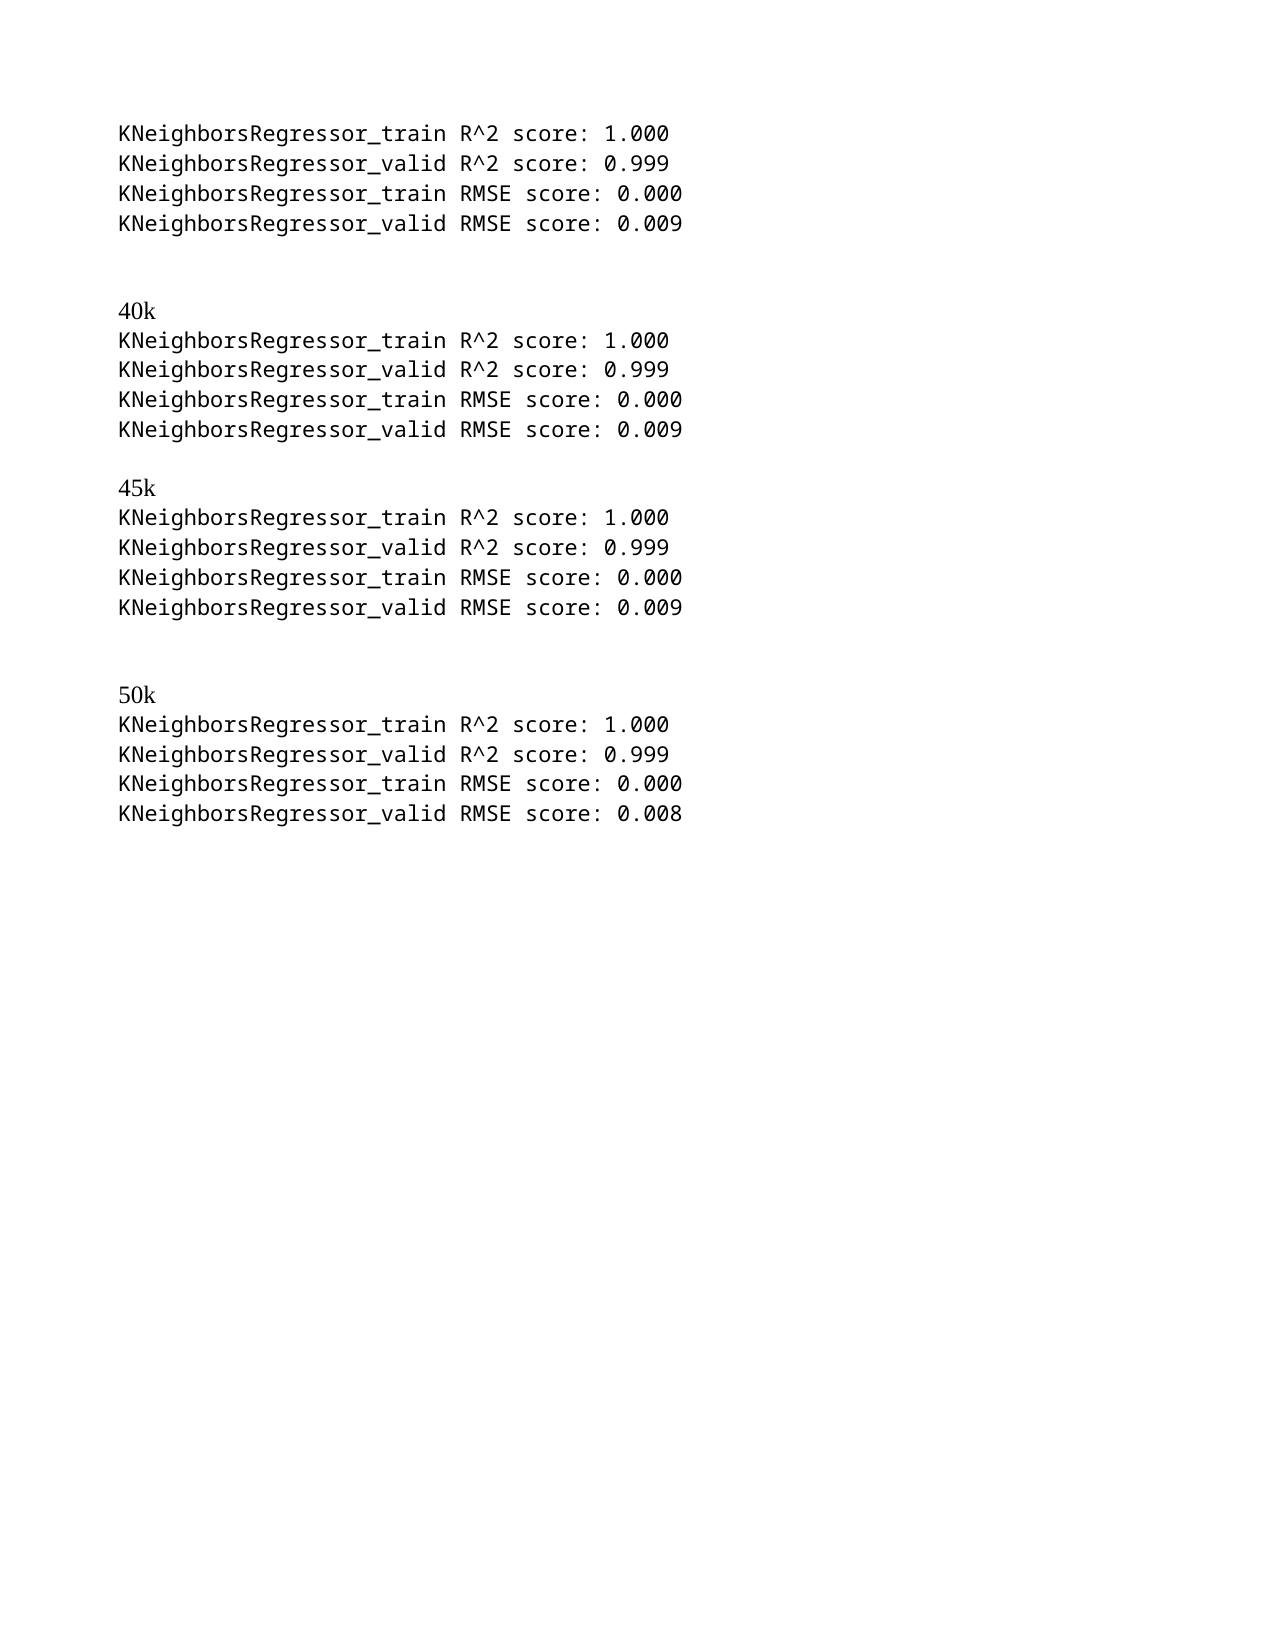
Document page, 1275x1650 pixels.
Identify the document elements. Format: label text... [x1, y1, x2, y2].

text 50k [118, 680, 1157, 709]
text KNeighborsRegressor_train R^2 score: 1.000 [118, 502, 1157, 532]
text KNeighborsRegressor_train R^2 score: 1.000 [118, 324, 1157, 354]
text KNeighborsRegressor_train RMSE score: 0.000 [118, 768, 1157, 798]
text KNeighborsRegressor_valid R^2 score: 0.999 [118, 148, 1157, 178]
text KNeighborsRegressor_valid RMSE score: 0.009 [118, 414, 1157, 444]
text KNeighborsRegressor_train RMSE score: 0.000 [118, 384, 1157, 414]
text KNeighborsRegressor_train RMSE score: 0.000 [118, 562, 1157, 592]
text KNeighborsRegressor_train RMSE score: 0.000 [118, 178, 1157, 207]
text KNeighborsRegressor_train R^2 score: 1.000 [118, 118, 1157, 148]
text KNeighborsRegressor_valid R^2 score: 0.999 [118, 532, 1157, 562]
text KNeighborsRegressor_valid RMSE score: 0.009 [118, 207, 1157, 237]
text KNeighborsRegressor_valid RMSE score: 0.009 [118, 592, 1157, 621]
text 40k [118, 296, 1157, 324]
text KNeighborsRegressor_valid R^2 score: 0.999 [118, 738, 1157, 768]
text KNeighborsRegressor_valid R^2 score: 0.999 [118, 354, 1157, 384]
text KNeighborsRegressor_valid RMSE score: 0.008 [118, 798, 1157, 828]
text 45k [118, 473, 1157, 502]
text KNeighborsRegressor_train R^2 score: 1.000 [118, 709, 1157, 738]
